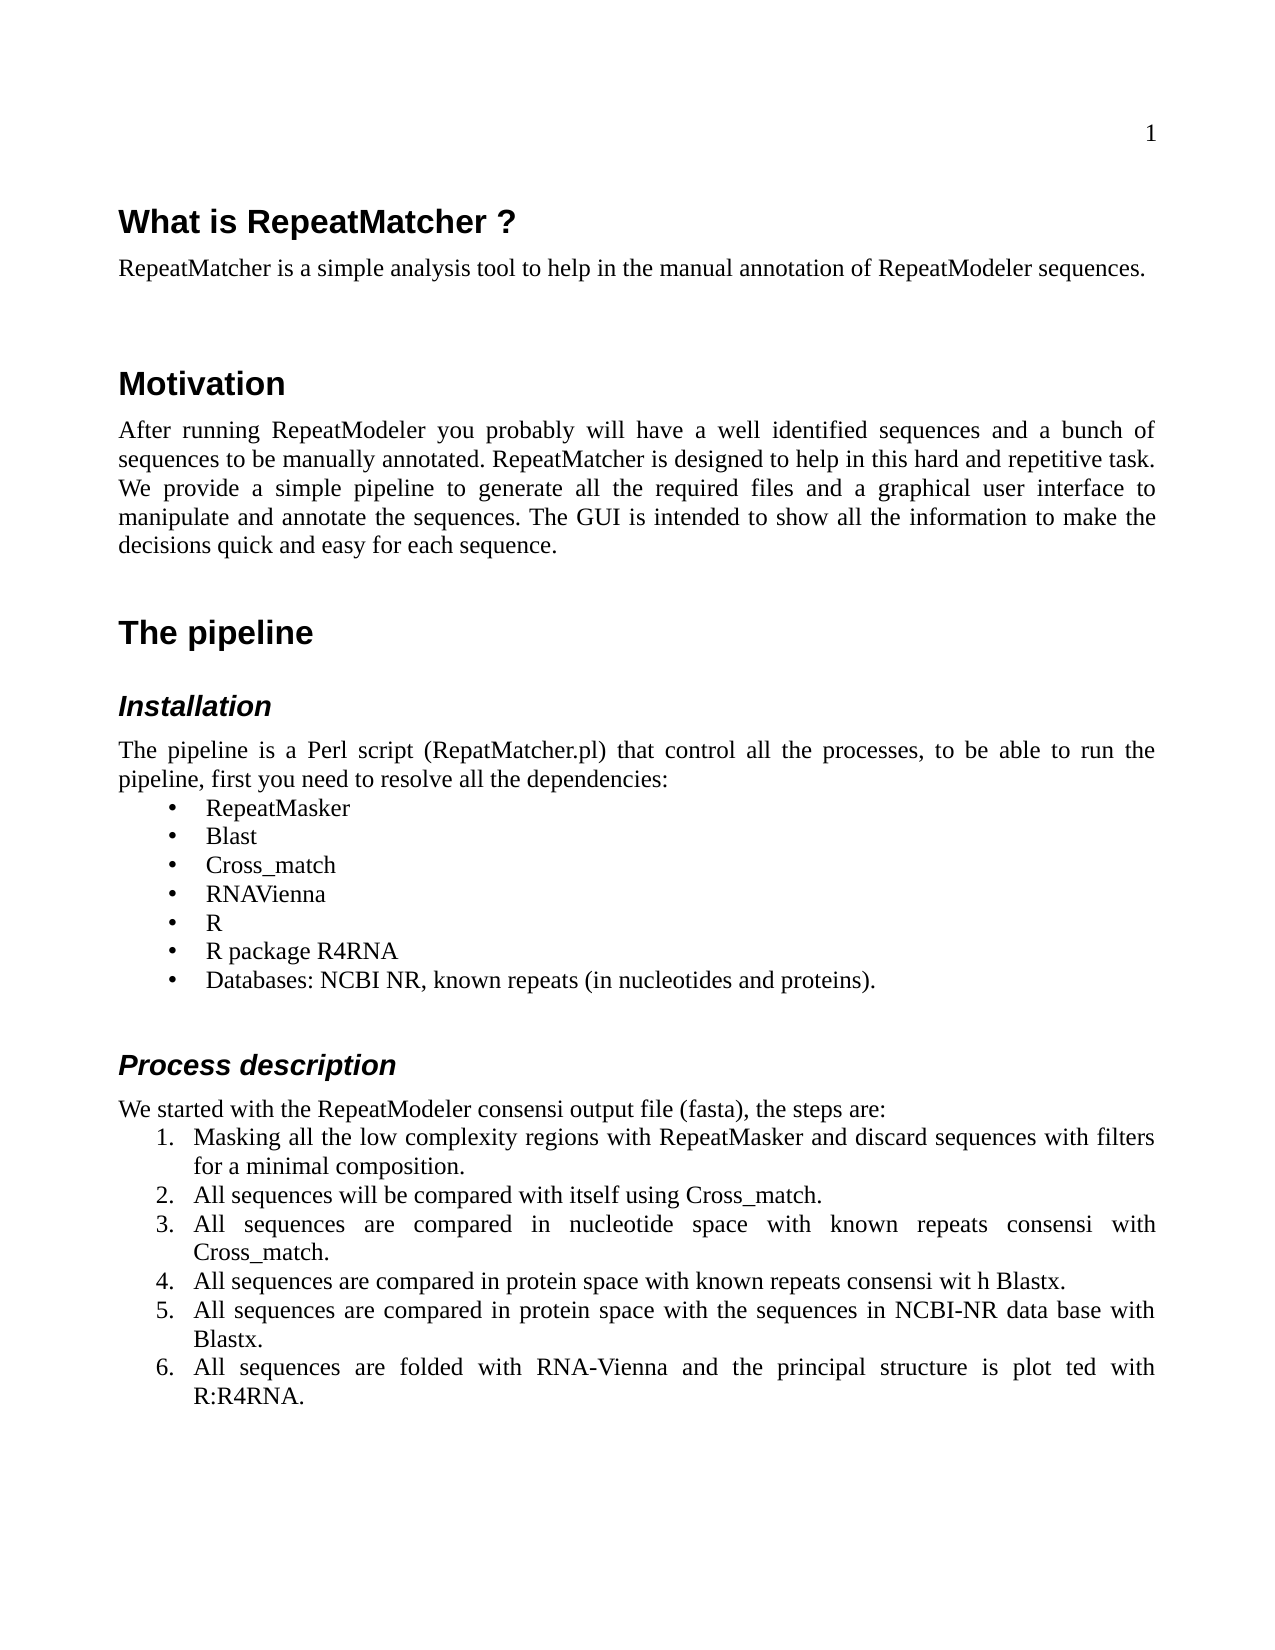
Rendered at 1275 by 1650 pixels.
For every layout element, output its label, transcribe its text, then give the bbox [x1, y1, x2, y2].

list All sequences are compared in protein space with known repeats consensi wit h Blastx. [156, 1266, 1157, 1295]
list RNAVienna [168, 879, 1157, 908]
subtitle Process description [118, 1048, 1157, 1081]
list R package R4RNA [168, 936, 1157, 965]
list All sequences are compared in nucleotide space with known repeats consensi with Cross_match. [156, 1209, 1157, 1266]
text We started with the RepeatModeler consensi output file (fasta), the steps are: [118, 1094, 1157, 1122]
list Blast [168, 821, 1157, 850]
list Cross_match [168, 850, 1157, 879]
subtitle Installation [118, 689, 1157, 723]
list Databases: NCBI NR, known repeats (in nucleotides and proteins). [168, 965, 1157, 994]
list All sequences will be compared with itself using Cross_match. [156, 1180, 1157, 1209]
list RepeatMasker [168, 793, 1157, 821]
list All sequences are compared in protein space with the sequences in NCBI-NR data base with Blastx. [156, 1295, 1157, 1352]
text The pipeline is a Perl script (RepatMatcher.pl) that control all the processes, to be able to run the pipeline, first you need to resolve all the dependencies: [118, 735, 1157, 793]
text RepeatMatcher is a simple analysis tool to help in the manual annotation of RepeatModeler sequences. [118, 253, 1157, 282]
subtitle The pipeline [118, 613, 1157, 652]
text After running RepeatModeler you probably will have a well identified sequences and a bunch of sequences to be manually annotated. RepeatMatcher is designed to help in this hard and repetitive task. We provide a simple pipeline to generate all the required files and a graphical user interface to manipulate and annotate the sequences. The GUI is intended to show all the information to make the decisions quick and easy for each sequence. [118, 415, 1157, 559]
subtitle What is RepeatMatcher ? [118, 202, 1157, 241]
list All sequences are folded with RNA-Vienna and the principal structure is plot ted with R:R4RNA. [156, 1352, 1157, 1410]
list R [168, 908, 1157, 936]
list Masking all the low complexity regions with RepeatMasker and discard sequences with filters for a minimal composition. [156, 1122, 1157, 1180]
subtitle Motivation [118, 364, 1157, 403]
